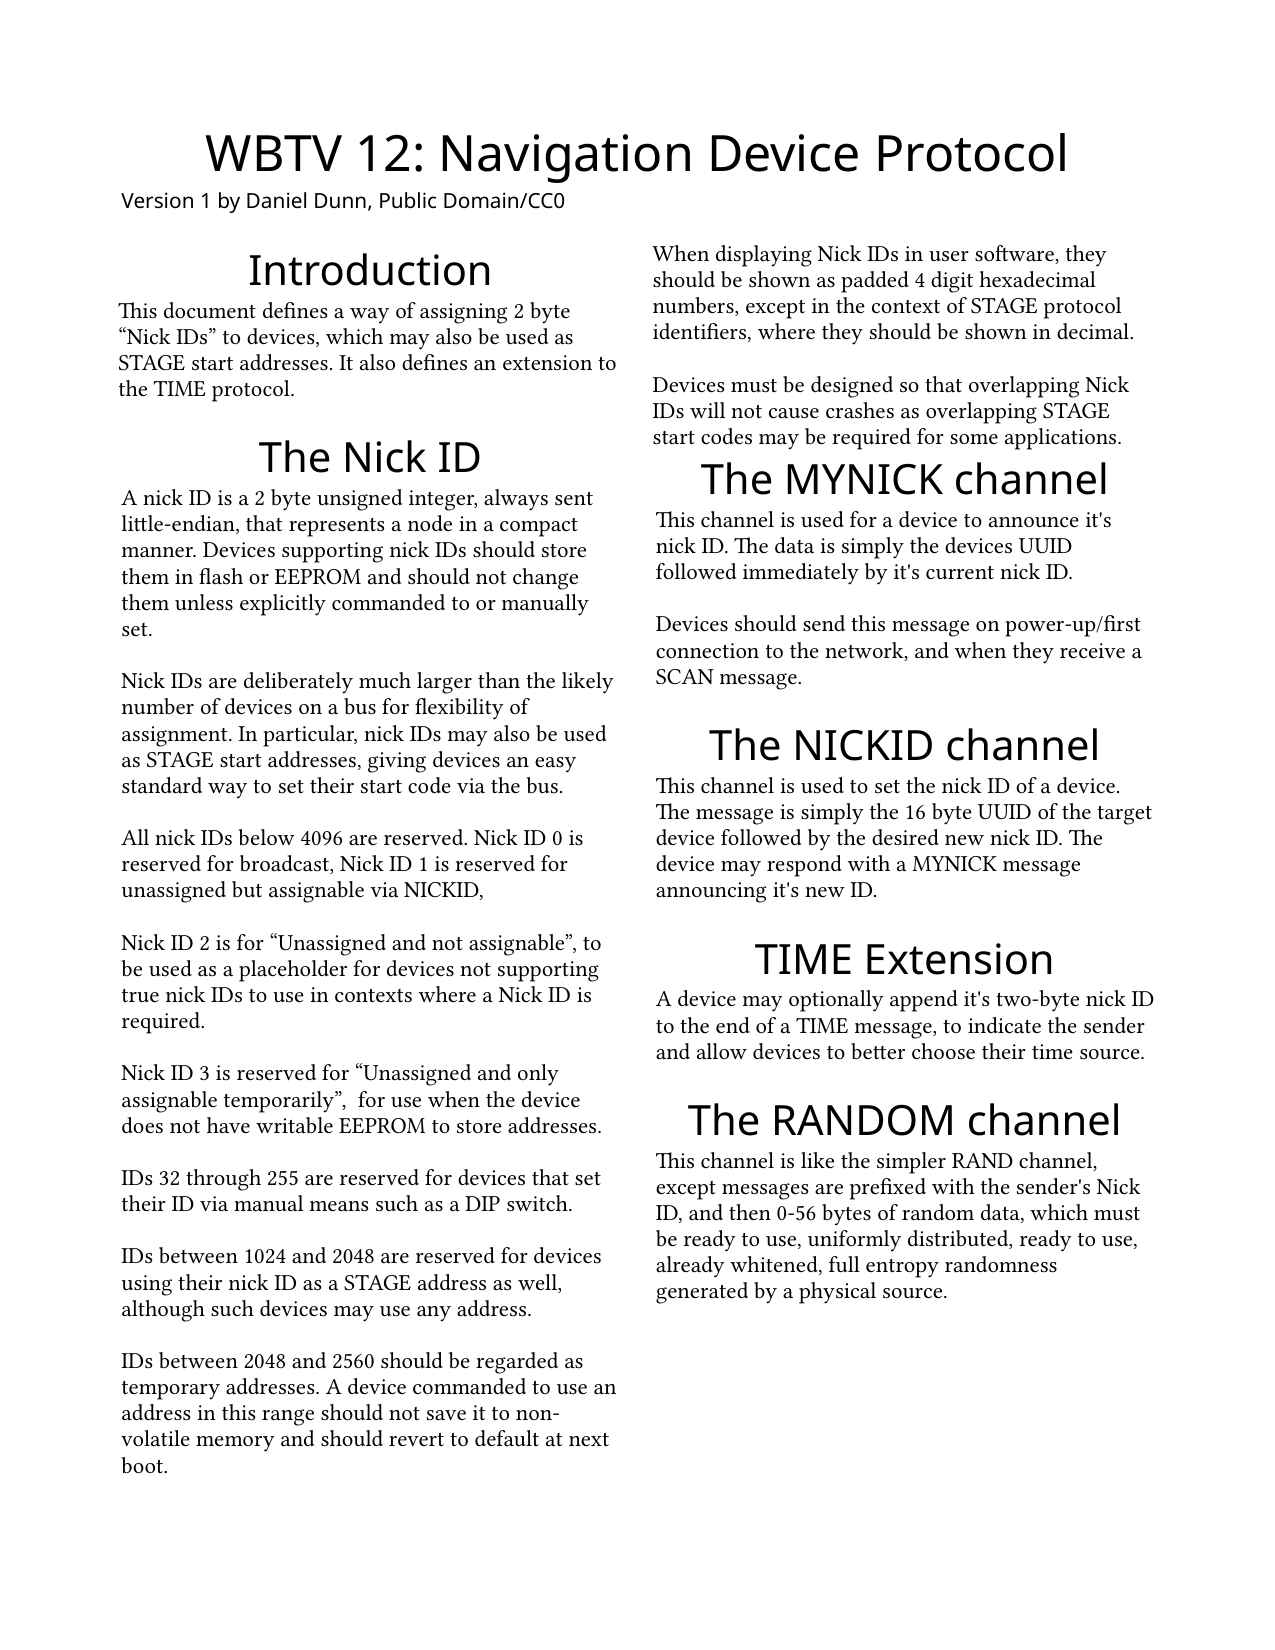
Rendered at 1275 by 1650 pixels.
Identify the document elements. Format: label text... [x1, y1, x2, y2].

text Devices should send this message on power-up/first connection to the network, and when they receive a SCAN message. [656, 611, 1155, 690]
text IDs between 2048 and 2560 should be regarded as temporary addresses. A device commanded to use an address in this range should not save it to non-volatile memory and should revert to default at next boot. [121, 1348, 621, 1479]
subtitle The NICKID channel [652, 716, 1157, 773]
text This channel is like the simpler RAND channel, except messages are prefixed with the sender's Nick ID, and then 0-56 bytes of random data, which must be ready to use, uniformly distributed, ready to use, already whitened, full entropy randomness generated by a physical source. [656, 1148, 1155, 1304]
text When displaying Nick IDs in user software, they should be shown as padded 4 digit hexadecimal numbers, except in the context of STAGE protocol identifiers, where they should be shown in decimal. [652, 241, 1155, 345]
subtitle The RANDOM channel [652, 1091, 1157, 1148]
text Nick IDs are deliberately much larger than the likely number of devices on a bus for flexibility of assignment. In particular, nick IDs may also be used as STAGE start addresses, giving devices an easy standard way to set their start code via the bus. [121, 668, 621, 799]
text This channel is used to set the nick ID of a device. The message is simply the 16 byte UUID of the target device followed by the desired new nick ID. The device may respond with a MYNICK message announcing it's new ID. [656, 773, 1155, 903]
text Version 1 by Daniel Dunn, Public Domain/CC0 [121, 186, 1155, 215]
text Devices must be designed so that overlapping Nick IDs will not cause crashes as overlapping STAGE start codes may be required for some applications. [652, 372, 1155, 450]
text This channel is used for a device to announce it's nick ID. The data is simply the devices UUID followed immediately by it's current nick ID. [656, 507, 1155, 585]
text Nick ID 3 is reserved for “Unassigned and only assignable temporarily”, for use when the device does not have writable EEPROM to store addresses. [121, 1060, 621, 1139]
text Nick ID 2 is for “Unassigned and not assignable”, to be used as a placeholder for devices not supporting true nick IDs to use in contexts where a Nick ID is required. [121, 929, 621, 1034]
text A device may optionally append it's two-byte nick ID to the end of a TIME message, to indicate the sender and allow devices to better choose their time source. [656, 986, 1155, 1065]
subtitle WBTV 12: Navigation Device Protocol [118, 118, 1157, 186]
text IDs between 1024 and 2048 are reserved for devices using their nick ID as a STAGE address as well, although such devices may use any address. [121, 1243, 621, 1322]
text A nick ID is a 2 byte unsigned integer, always sent little-endian, that represents a node in a compact manner. Devices supporting nick IDs should store them in flash or EEPROM and should not change them unless explicitly commanded to or manually set. [121, 485, 621, 642]
subtitle The MYNICK channel [652, 450, 1157, 507]
subtitle Introduction [118, 241, 622, 298]
subtitle The Nick ID [118, 428, 622, 485]
text This document defines a way of assigning 2 byte “Nick IDs” to devices, which may also be used as STAGE start addresses. It also defines an extension to the TIME protocol. [118, 298, 621, 402]
subtitle TIME Extension [652, 929, 1157, 986]
text All nick IDs below 4096 are reserved. Nick ID 0 is reserved for broadcast, Nick ID 1 is reserved for unassigned but assignable via NICKID, [121, 825, 621, 903]
text IDs 32 through 255 are reserved for devices that set their ID via manual means such as a DIP switch. [121, 1165, 621, 1217]
